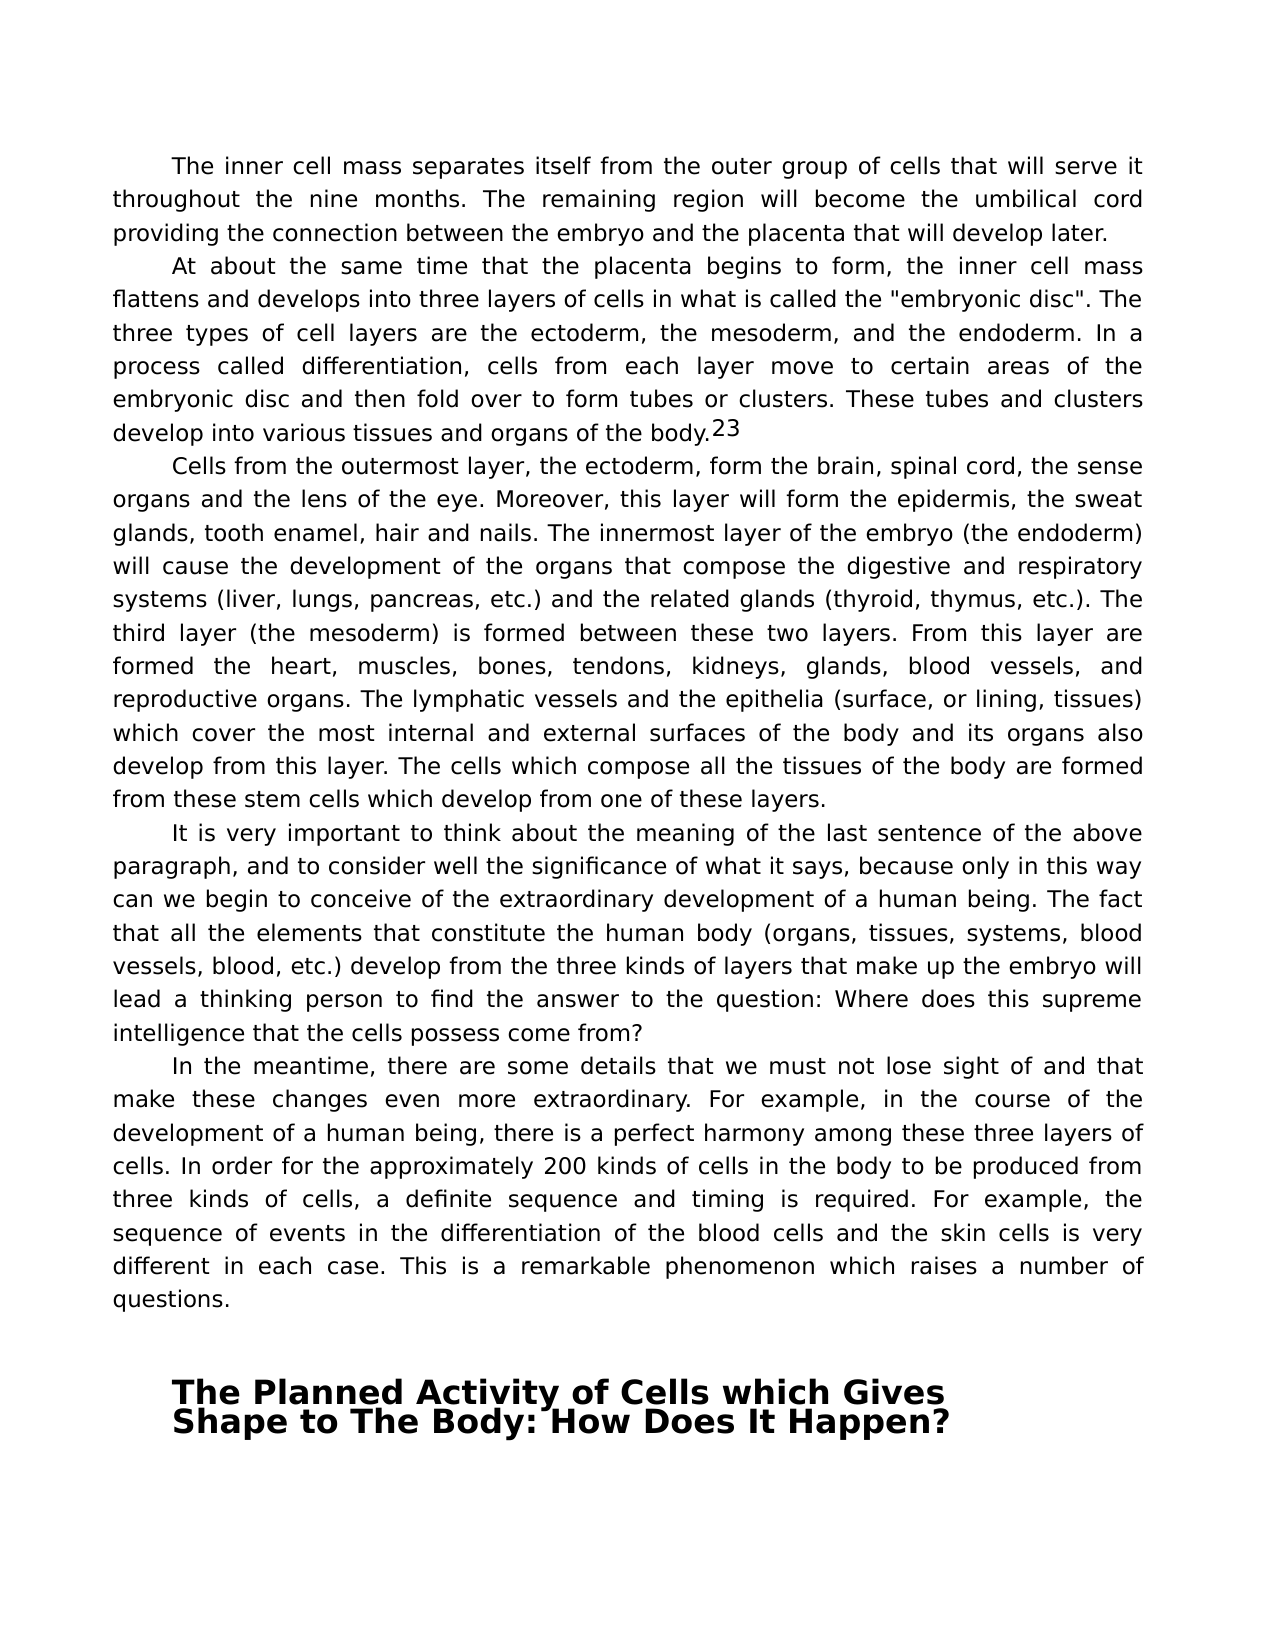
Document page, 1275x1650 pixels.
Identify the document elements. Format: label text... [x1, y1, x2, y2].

text The inner cell mass separates itself from the outer group of cells that will serve it throughout the nine months. The remaining region will become the umbilical cord providing the connection between the embryo and the placenta that will develop later. [112, 148, 1145, 248]
text Shape to The Body: How Does It Happen? [112, 1410, 1145, 1439]
text At about the same time that the placenta begins to form, the inner cell mass flattens and develops into three layers of cells in what is called the "embryonic disc". The three types of cell layers are the ectoderm, the mesoderm, and the endoderm. In a process called differentiation, cells from each layer move to certain areas of the embryonic disc and then fold over to form tubes or clusters. These tubes and clusters develop into various tissues and organs of the body.23 [112, 248, 1145, 448]
text In the meantime, there are some details that we must not lose sight of and that make these changes even more extraordinary. For example, in the course of the development of a human being, there is a perfect harmony among these three layers of cells. In order for the approximately 200 kinds of cells in the body to be produced from three kinds of cells, a definite sequence and timing is required. For example, the sequence of events in the differentiation of the blood cells and the skin cells is very different in each case. This is a remarkable phenomenon which raises a number of questions. [112, 1048, 1145, 1314]
text Cells from the outermost layer, the ectoderm, form the brain, spinal cord, the sense organs and the lens of the eye. Moreover, this layer will form the epidermis, the sweat glands, tooth enamel, hair and nails. The innermost layer of the embryo (the endoderm) will cause the development of the organs that compose the digestive and respiratory systems (liver, lungs, pancreas, etc.) and the related glands (thyroid, thymus, etc.). The third layer (the mesoderm) is formed between these two layers. From this layer are formed the heart, muscles, bones, tendons, kidneys, glands, blood vessels, and reproductive organs. The lymphatic vessels and the epithelia (surface, or lining, tissues) which cover the most internal and external surfaces of the body and its organs also develop from this layer. The cells which compose all the tissues of the body are formed from these stem cells which develop from one of these layers. [112, 448, 1145, 814]
text It is very important to think about the meaning of the last sentence of the above paragraph, and to consider well the significance of what it says, because only in this way can we begin to conceive of the extraordinary development of a human being. The fact that all the elements that constitute the human body (organs, tissues, systems, blood vessels, blood, etc.) develop from the three kinds of layers that make up the embryo will lead a thinking person to find the answer to the question: Where does this supreme intelligence that the cells possess come from? [112, 814, 1145, 1048]
text The Planned Activity of Cells which Gives [112, 1381, 1145, 1410]
